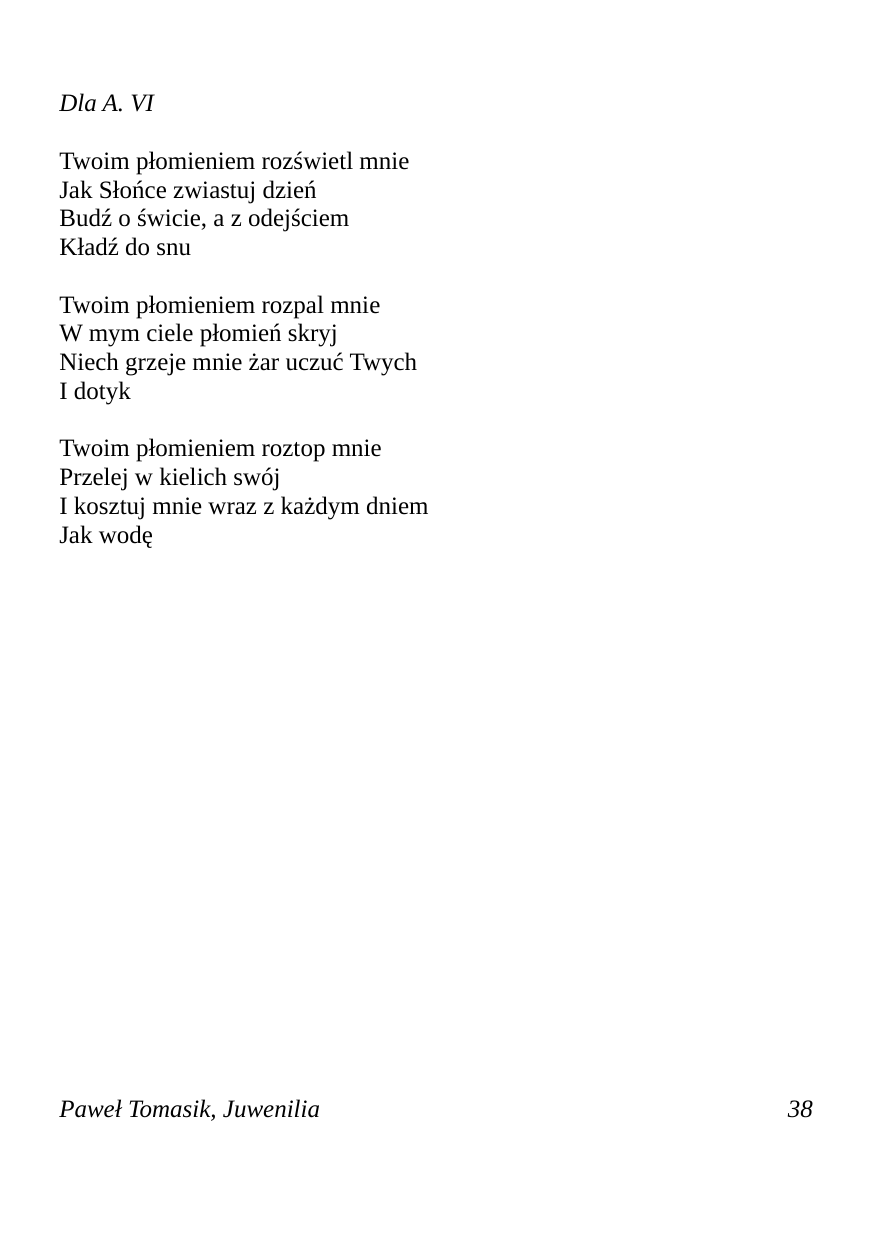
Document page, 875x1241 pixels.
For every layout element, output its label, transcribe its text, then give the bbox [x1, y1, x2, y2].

text Twoim płomieniem rozświetl mnie Jak Słońce zwiastuj dzień Budź o świcie, a z odejściem Kładź do snu Twoim płomieniem rozpal mnie W mym ciele płomień skryj Niech grzeje mnie żar uczuć Twych I dotyk Twoim płomieniem roztop mnie Przelej w kielich swój I kosztuj mnie wraz z każdym dniem Jak wodę [59, 146, 815, 548]
text Dla A. VI [59, 88, 815, 117]
